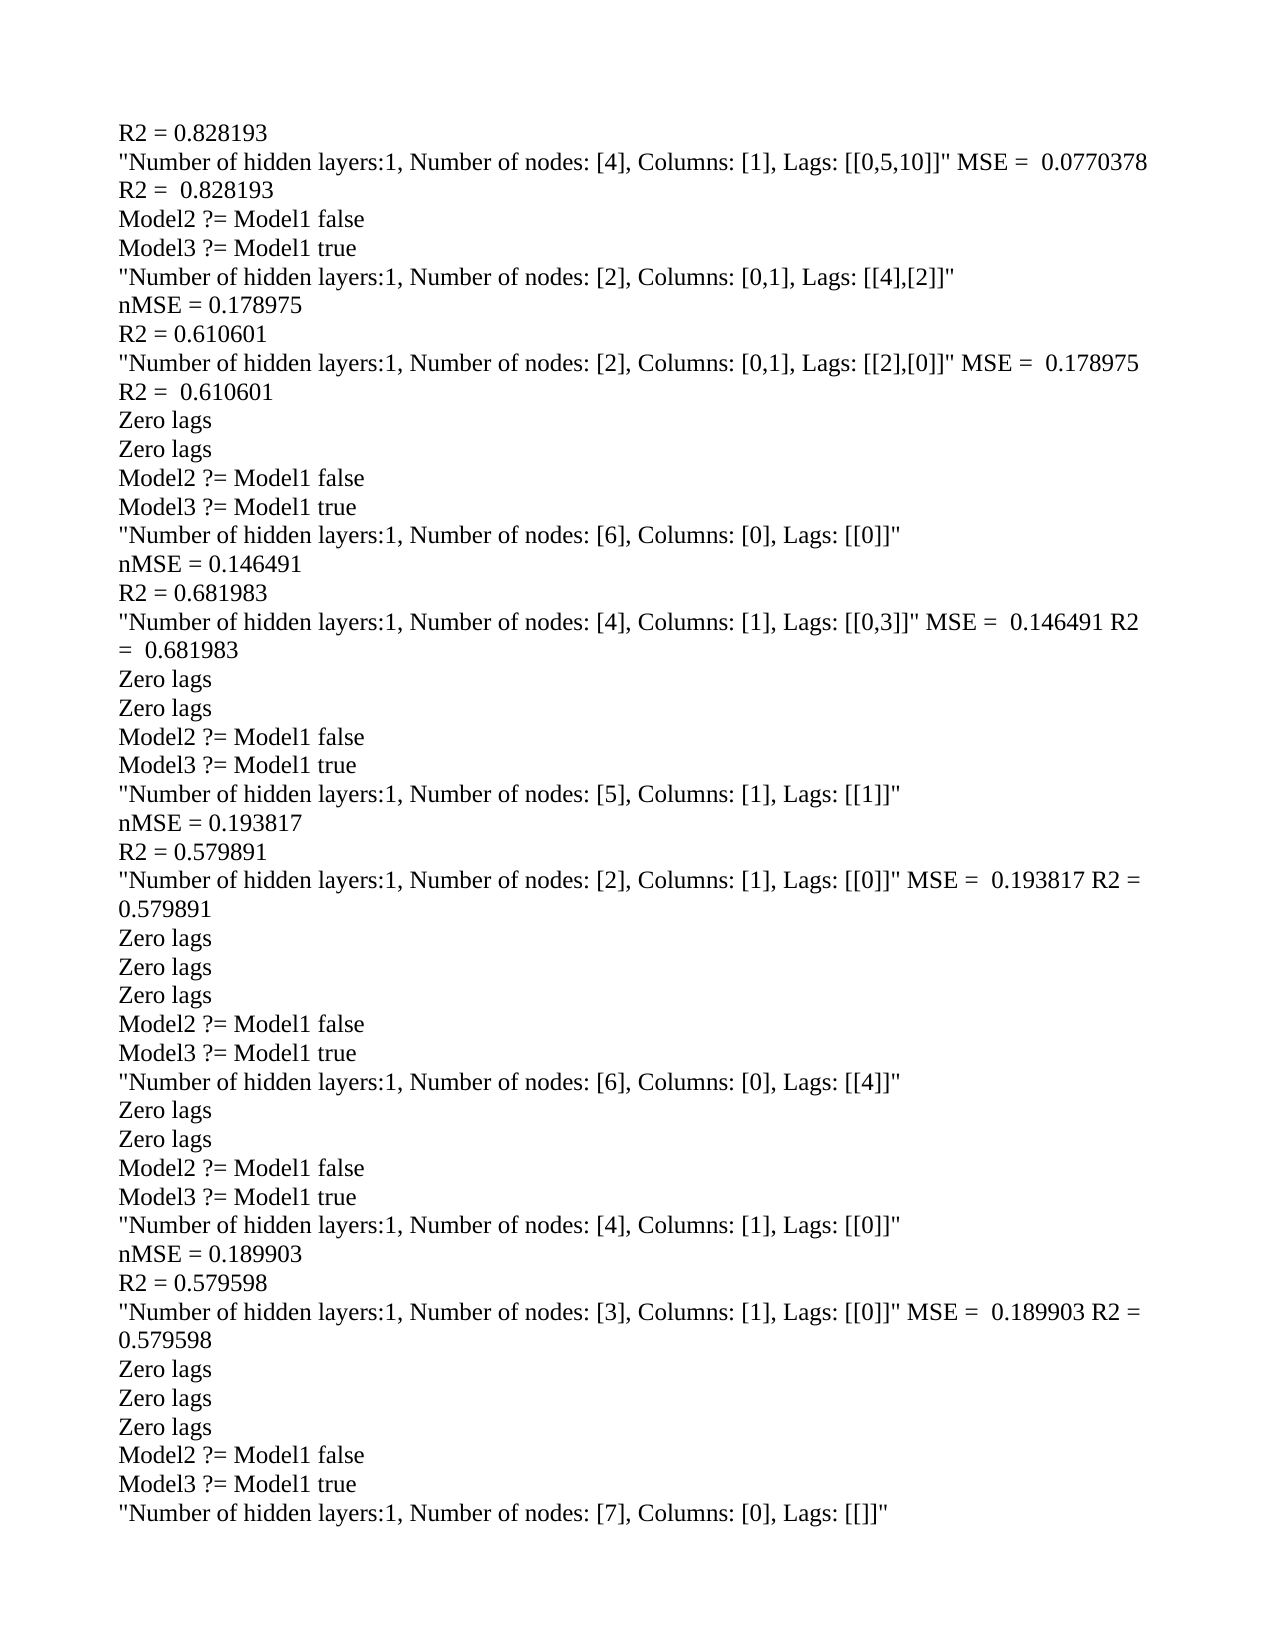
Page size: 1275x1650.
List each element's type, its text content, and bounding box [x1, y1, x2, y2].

text Zero lags [118, 923, 1157, 952]
text R2 = 0.610601 [118, 319, 1157, 348]
text Zero lags [118, 1354, 1157, 1383]
text "Number of hidden layers:1, Number of nodes: [6], Columns: [0], Lags: [[0]]" [118, 521, 1157, 549]
text nMSE = 0.189903 [118, 1239, 1157, 1268]
text R2 = 0.681983 [118, 578, 1157, 607]
text nMSE = 0.193817 [118, 808, 1157, 837]
text "Number of hidden layers:1, Number of nodes: [4], Columns: [1], Lags: [[0]]" [118, 1211, 1157, 1239]
text "Number of hidden layers:1, Number of nodes: [4], Columns: [1], Lags: [[0,5,10]]" MSE = 0.0770378 R2 = 0.828193 [118, 147, 1157, 204]
text "Number of hidden layers:1, Number of nodes: [3], Columns: [1], Lags: [[0]]" MSE = 0.189903 R2 = 0.579598 [118, 1297, 1157, 1354]
text Model2 ?= Model1 false [118, 1441, 1157, 1469]
text Model3 ?= Model1 true [118, 1469, 1157, 1498]
text Model3 ?= Model1 true [118, 1038, 1157, 1067]
text "Number of hidden layers:1, Number of nodes: [2], Columns: [0,1], Lags: [[2],[0]]" MSE = 0.178975 R2 = 0.610601 [118, 348, 1157, 406]
text Model3 ?= Model1 true [118, 751, 1157, 779]
text Zero lags [118, 1383, 1157, 1412]
text Zero lags [118, 1412, 1157, 1441]
text Zero lags [118, 434, 1157, 463]
text Model3 ?= Model1 true [118, 492, 1157, 521]
text Zero lags [118, 1124, 1157, 1153]
text Model2 ?= Model1 false [118, 1153, 1157, 1182]
text Zero lags [118, 952, 1157, 981]
text Zero lags [118, 693, 1157, 722]
text "Number of hidden layers:1, Number of nodes: [4], Columns: [1], Lags: [[0,3]]" MSE = 0.146491 R2 = 0.681983 [118, 607, 1157, 664]
text R2 = 0.579891 [118, 837, 1157, 866]
text Zero lags [118, 406, 1157, 434]
text Model2 ?= Model1 false [118, 1009, 1157, 1038]
text Model3 ?= Model1 true [118, 1182, 1157, 1211]
text R2 = 0.828193 [118, 118, 1157, 147]
text "Number of hidden layers:1, Number of nodes: [5], Columns: [1], Lags: [[1]]" [118, 779, 1157, 808]
text "Number of hidden layers:1, Number of nodes: [2], Columns: [1], Lags: [[0]]" MSE = 0.193817 R2 = 0.579891 [118, 866, 1157, 923]
text Model2 ?= Model1 false [118, 463, 1157, 492]
text Model3 ?= Model1 true [118, 233, 1157, 262]
text nMSE = 0.146491 [118, 549, 1157, 578]
text Zero lags [118, 1096, 1157, 1124]
text nMSE = 0.178975 [118, 291, 1157, 319]
text Model2 ?= Model1 false [118, 204, 1157, 233]
text R2 = 0.579598 [118, 1268, 1157, 1297]
text Zero lags [118, 664, 1157, 693]
text "Number of hidden layers:1, Number of nodes: [2], Columns: [0,1], Lags: [[4],[2]]" [118, 262, 1157, 291]
text "Number of hidden layers:1, Number of nodes: [6], Columns: [0], Lags: [[4]]" [118, 1067, 1157, 1096]
text Zero lags [118, 981, 1157, 1009]
text "Number of hidden layers:1, Number of nodes: [7], Columns: [0], Lags: [[]]" [118, 1498, 1157, 1527]
text Model2 ?= Model1 false [118, 722, 1157, 751]
